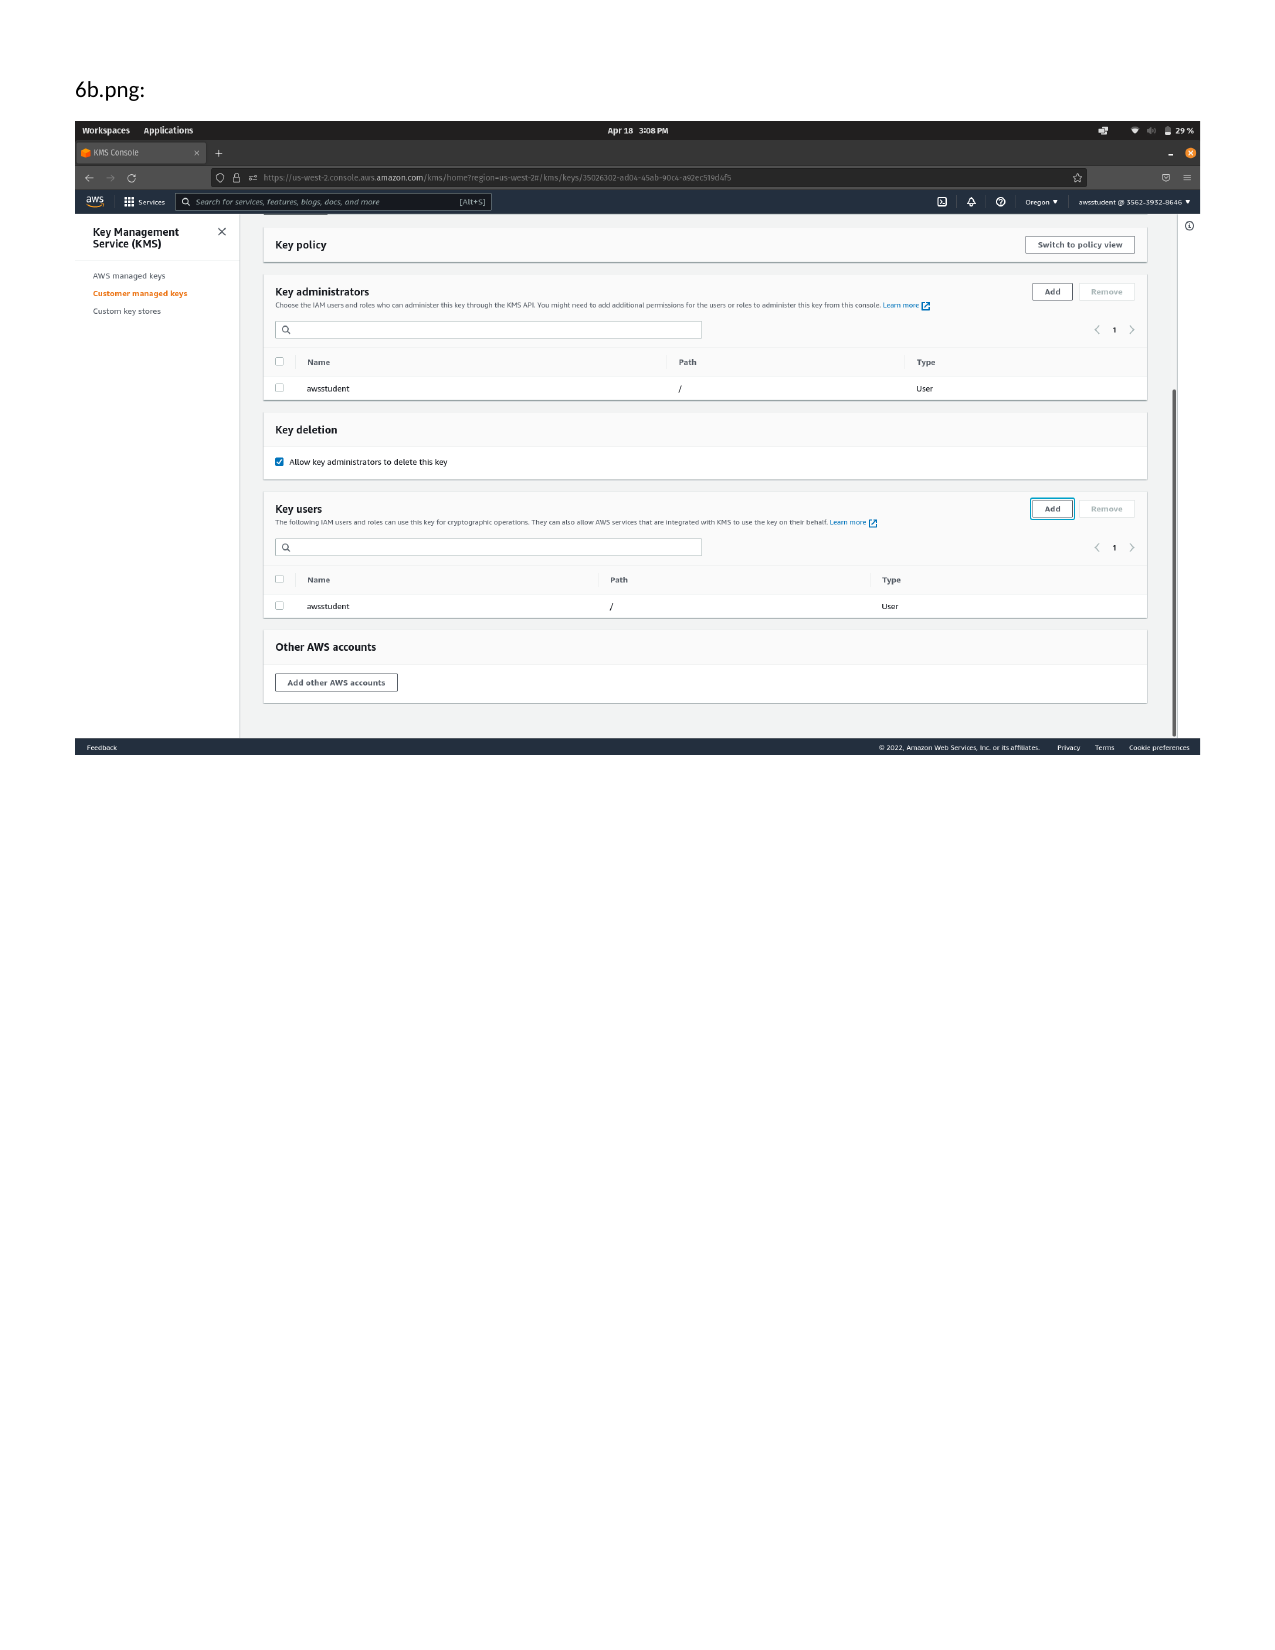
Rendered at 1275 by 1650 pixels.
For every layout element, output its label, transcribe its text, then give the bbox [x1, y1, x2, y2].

text 6b.png: [75, 75, 1200, 103]
picture [75, 121, 1200, 755]
